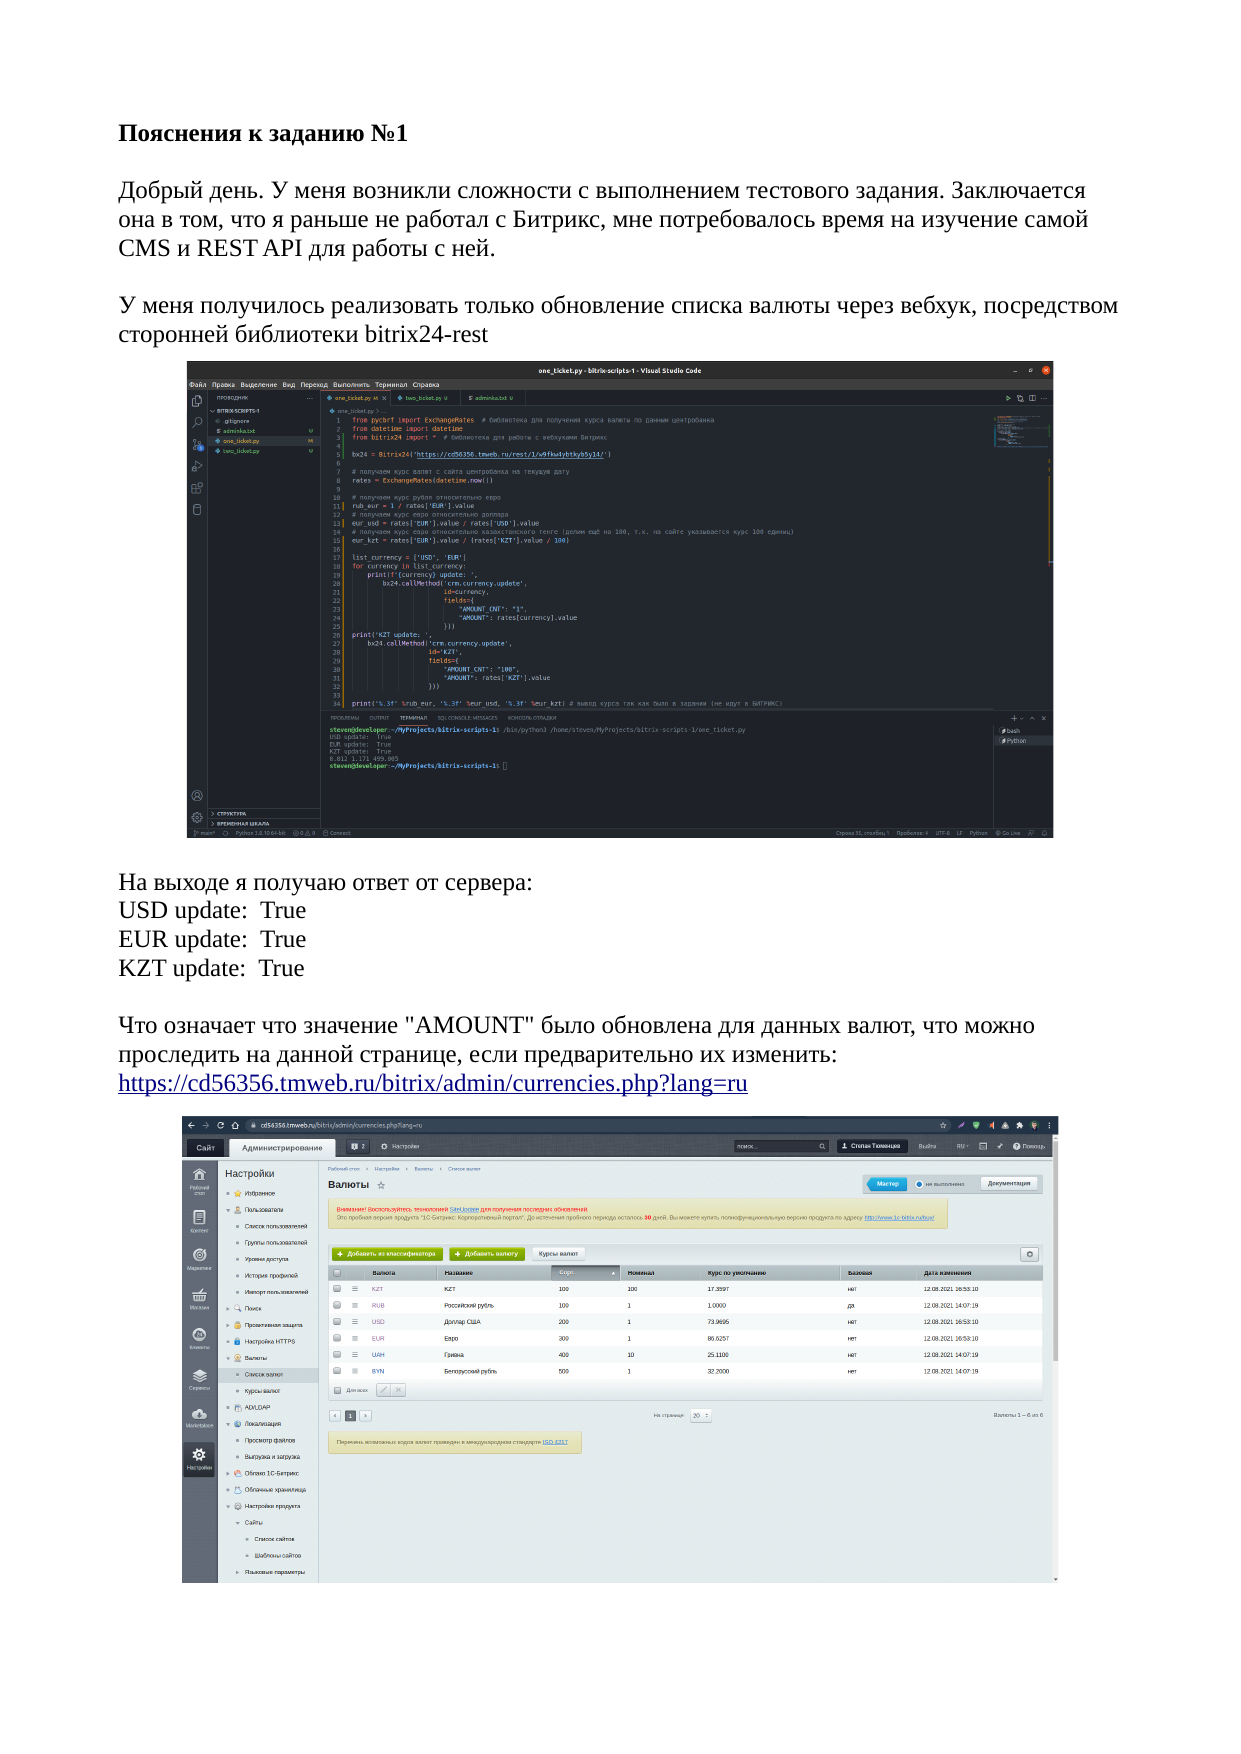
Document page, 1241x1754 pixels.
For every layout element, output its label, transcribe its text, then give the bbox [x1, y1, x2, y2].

picture [182, 1116, 1059, 1583]
text Пояснения к заданию №1 [118, 118, 1122, 147]
text Что означает что значение "AMOUNT" было обновлена для данных валют, что можно проследить на данной странице, если предварительно их изменить: [118, 1011, 1122, 1068]
text На выходе я получаю ответ от сервера: [118, 867, 1122, 896]
text У меня получилось реализовать только обновление списка валюты через вебхук, посредством сторонней библиотеки bitrix24-rest [118, 291, 1122, 867]
text Добрый день. У меня возникли сложности с выполнением тестового задания. Заключается она в том, что я раньше не работал с Битрикс, мне потребовалось время на изучение самой CMS и REST API для работы с ней. [118, 176, 1122, 291]
text USD update: True [118, 896, 1122, 924]
picture [186, 361, 1054, 838]
text KZT update: True [118, 953, 1122, 982]
text EUR update: True [118, 924, 1122, 953]
text https://cd56356.tmweb.ru/bitrix/admin/currencies.php?lang=ru [118, 1068, 1122, 1097]
